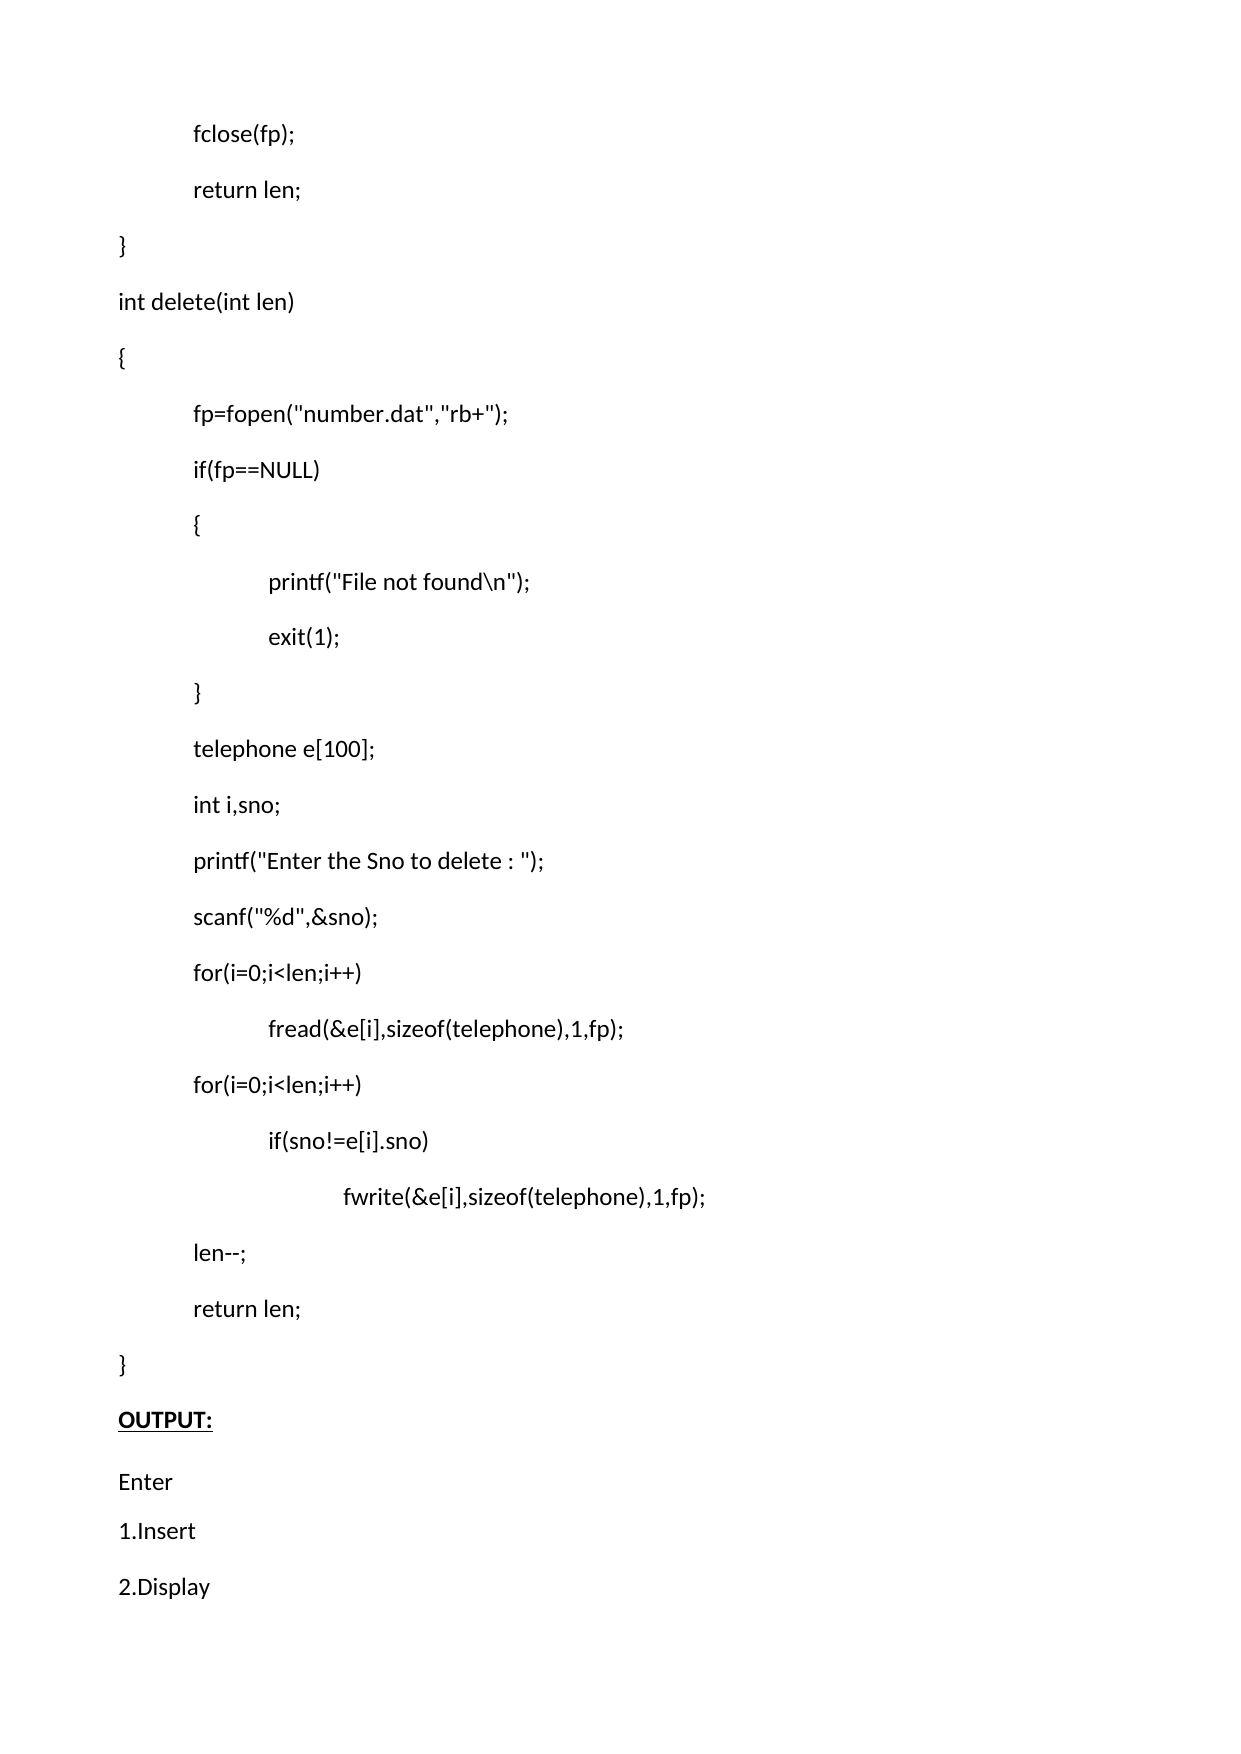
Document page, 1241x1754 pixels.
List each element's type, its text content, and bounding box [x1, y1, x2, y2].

text } [118, 230, 1122, 261]
text for(i=0;i<len;i++) [118, 1069, 1122, 1099]
text fwrite(&e[i],sizeof(telephone),1,fp); [118, 1181, 1122, 1211]
text scanf("%d",&sno); [118, 901, 1122, 932]
text telephone e[100]; [118, 733, 1122, 764]
text return len; [118, 174, 1122, 204]
text if(fp==NULL) [118, 454, 1122, 484]
text printf("Enter the Sno to delete : "); [118, 845, 1122, 876]
text printf("File not found\n"); [118, 566, 1122, 596]
text exit(1); [118, 622, 1122, 652]
text 2.Display [118, 1571, 1122, 1602]
text int i,sno; [118, 789, 1122, 820]
text if(sno!=e[i].sno) [118, 1125, 1122, 1156]
text return len; [118, 1293, 1122, 1323]
text { [118, 342, 1122, 372]
text for(i=0;i<len;i++) [118, 957, 1122, 988]
text len--; [118, 1237, 1122, 1267]
text int delete(int len) [118, 286, 1122, 316]
text 1.Insert [118, 1515, 1122, 1546]
text Enter [118, 1466, 1122, 1496]
text OUTPUT: [118, 1405, 1122, 1435]
text fp=fopen("number.dat","rb+"); [118, 398, 1122, 428]
text fclose(fp); [118, 118, 1122, 149]
text } [118, 677, 1122, 708]
text fread(&e[i],sizeof(telephone),1,fp); [118, 1013, 1122, 1044]
text { [118, 510, 1122, 540]
text } [118, 1349, 1122, 1379]
